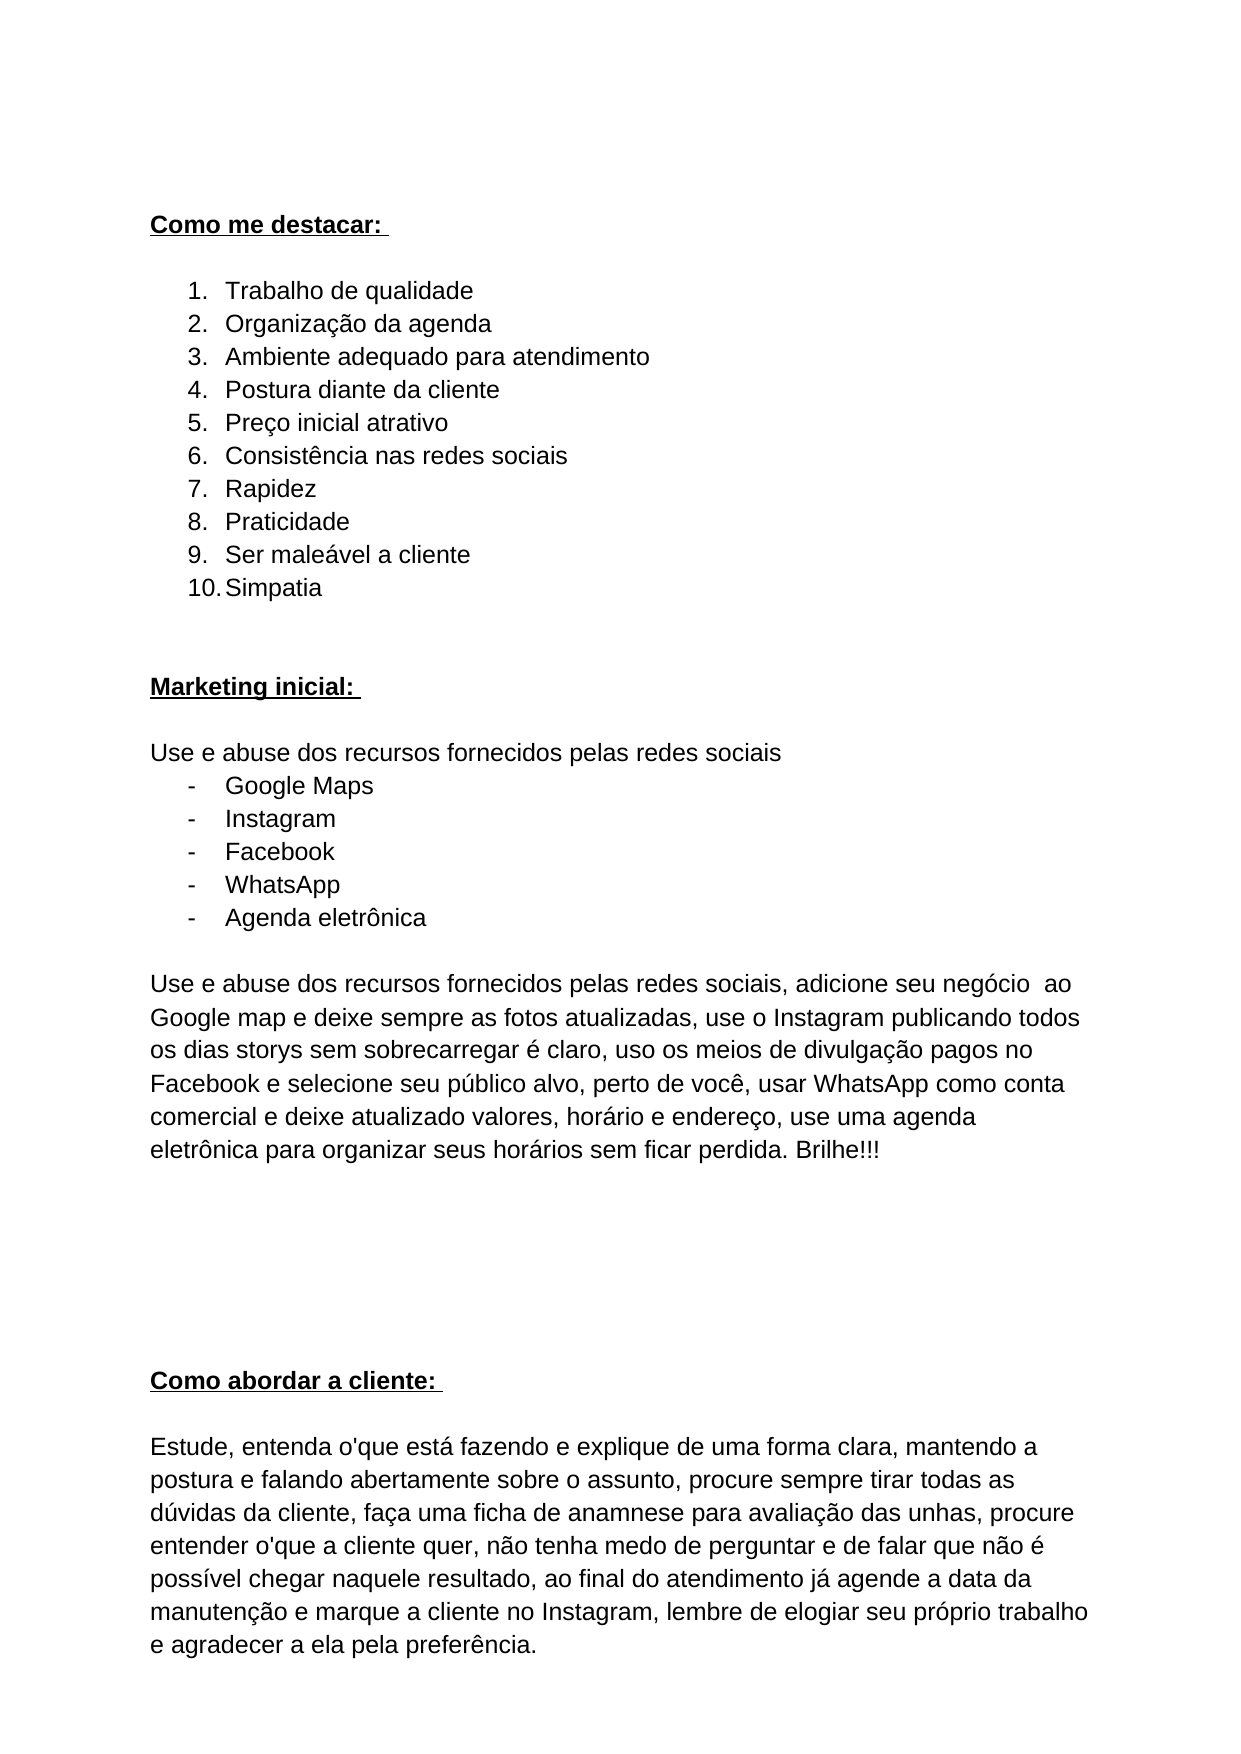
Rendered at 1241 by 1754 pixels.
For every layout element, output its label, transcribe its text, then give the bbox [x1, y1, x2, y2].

list Facebook [187, 837, 1090, 866]
list Rapidez [187, 474, 1090, 503]
list Ambiente adequado para atendimento [187, 342, 1090, 371]
list Agenda eletrônica [187, 903, 1090, 932]
text Use e abuse dos recursos fornecidos pelas redes sociais [150, 738, 1090, 767]
list Trabalho de qualidade [187, 276, 1090, 305]
list Simpatia [187, 573, 1090, 602]
list Consistência nas redes sociais [187, 441, 1090, 470]
list Postura diante da cliente [187, 375, 1090, 404]
list Ser maleável a cliente [187, 540, 1090, 569]
list Preço inicial atrativo [187, 408, 1090, 437]
text Como me destacar: [150, 210, 1090, 239]
text Marketing inicial: [150, 672, 1090, 701]
list Google Maps [187, 771, 1090, 800]
list Praticidade [187, 507, 1090, 536]
list Organização da agenda [187, 309, 1090, 338]
list Instagram [187, 804, 1090, 833]
text Estude, entenda o'que está fazendo e explique de uma forma clara, mantendo a postura e falando abertamente sobre o assunto, procure sempre tirar todas as dúvidas da cliente, faça uma ficha de anamnese para avaliação das unhas, procure entender o'que a cliente quer, não tenha medo de perguntar e de falar que não é possível chegar naquele resultado, ao final do atendimento já agende a data da manutenção e marque a cliente no Instagram, lembre de elogiar seu próprio trabalho e agradecer a ela pela preferência. [150, 1432, 1090, 1659]
text Como abordar a cliente: [150, 1366, 1090, 1394]
text Use e abuse dos recursos fornecidos pelas redes sociais, adicione seu negócio ao Google map e deixe sempre as fotos atualizadas, use o Instagram publicando todos os dias storys sem sobrecarregar é claro, uso os meios de divulgação pagos no Facebook e selecione seu público alvo, perto de você, usar WhatsApp como conta comercial e deixe atualizado valores, horário e endereço, use uma agenda eletrônica para organizar seus horários sem ficar perdida. Brilhe!!! [150, 969, 1090, 1163]
list WhatsApp [187, 870, 1090, 899]
